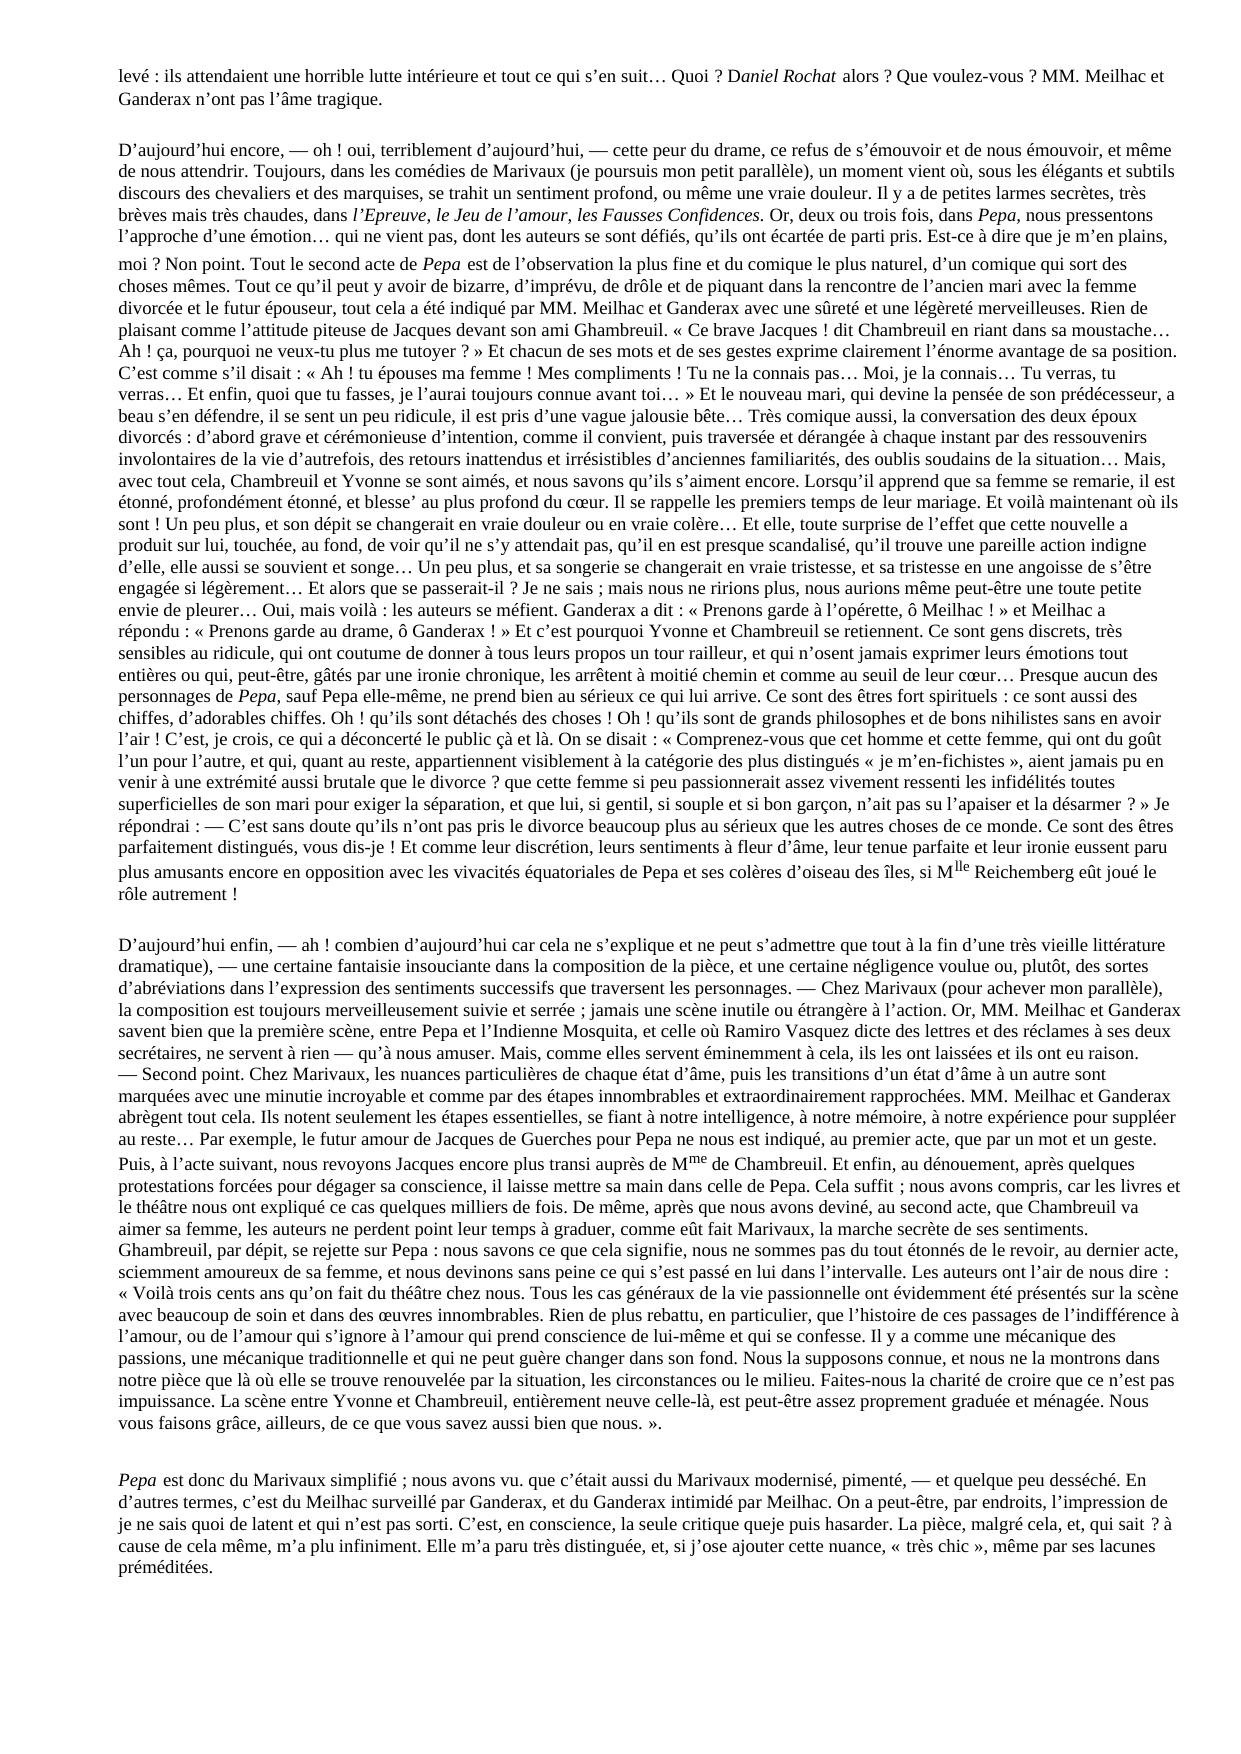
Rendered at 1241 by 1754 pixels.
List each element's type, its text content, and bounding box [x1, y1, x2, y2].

text levé : ils attendaient une horrible lutte intérieure et tout ce qui s’en suit… Quoi ? Daniel Rochat alors ? Que voulez-vous ? MM. Meilhac et Ganderax n’ont pas l’âme tragique. [118, 59, 1181, 109]
text Pepa est donc du Marivaux simplifié ; nous avons vu. que c’était aussi du Marivaux modernisé, pimenté, — et quelque peu desséché. En d’autres termes, c’est du Meilhac surveillé par Ganderax, et du Ganderax intimidé par Meilhac. On a peut-être, par endroits, l’impression de je ne sais quoi de latent et qui n’est pas sorti. C’est, en conscience, la seule critique queje puis hasarder. La pièce, malgré cela, et, qui sait ? à cause de cela même, m’a plu infiniment. Elle m’a paru très distinguée, et, si j’ose ajouter cette nuance, « très chic », même par ses lacunes préméditées. [118, 1463, 1181, 1578]
text D’aujourd’hui encore, — oh ! oui, terriblement d’aujourd’hui, — cette peur du drame, ce refus de s’émouvoir et de nous émouvoir, et même de nous attendrir. Toujours, dans les comédies de Marivaux (je poursuis mon petit parallèle), un moment vient où, sous les élégants et subtils discours des chevaliers et des marquises, se trahit un sentiment profond, ou même une vraie douleur. Il y a de petites larmes secrètes, très brèves mais très chaudes, dans l’Epreuve, le Jeu de l’amour, les Fausses Confidences. Or, deux ou trois fois, dans Pepa, nous pressentons l’approche d’une émotion… qui ne vient pas, dont les auteurs se sont défiés, qu’ils ont écartée de parti pris. Est-ce à dire que je m’en plains, moi ? Non point. Tout le second acte de Pepa est de l’observation la plus fine et du comique le plus naturel, d’un comique qui sort des choses mêmes. Tout ce qu’il peut y avoir de bizarre, d’imprévu, de drôle et de piquant dans la rencontre de l’ancien mari avec la femme divorcée et le futur épouseur, tout cela a été indiqué par MM. Meilhac et Ganderax avec une sûreté et une légèreté merveilleuses. Rien de plaisant comme l’attitude piteuse de Jacques devant son ami Ghambreuil. « Ce brave Jacques ! dit Chambreuil en riant dans sa moustache… Ah ! ça, pourquoi ne veux-tu plus me tutoyer ? » Et chacun de ses mots et de ses gestes exprime clairement l’énorme avantage de sa position. C’est comme s’il disait : « Ah ! tu épouses ma femme ! Mes compliments ! Tu ne la connais pas… Moi, je la connais… Tu verras, tu verras… Et enfin, quoi que tu fasses, je l’aurai toujours connue avant toi… » Et le nouveau mari, qui devine la pensée de son prédécesseur, a beau s’en défendre, il se sent un peu ridicule, il est pris d’une vague jalousie bête… Très comique aussi, la conversation des deux époux divorcés : d’abord grave et cérémonieuse d’intention, comme il convient, puis traversée et dérangée à chaque instant par des ressouvenirs involontaires de la vie d’autrefois, des retours inattendus et irrésistibles d’anciennes familiarités, des oublis soudains de la situation… Mais, avec tout cela, Chambreuil et Yvonne se sont aimés, et nous savons qu’ils s’aiment encore. Lorsqu’il apprend que sa femme se remarie, il est étonné, profondément étonné, et blesse’ au plus profond du cœur. Il se rappelle les premiers temps de leur mariage. Et voilà maintenant où ils sont ! Un peu plus, et son dépit se changerait en vraie douleur ou en vraie colère… Et elle, toute surprise de l’effet que cette nouvelle a produit sur lui, touchée, au fond, de voir qu’il ne s’y attendait pas, qu’il en est presque scandalisé, qu’il trouve une pareille action indigne d’elle, elle aussi se souvient et songe… Un peu plus, et sa songerie se changerait en vraie tristesse, et sa tristesse en une angoisse de s’être engagée si légèrement… Et alors que se passerait-il ? Je ne sais ; mais nous ne ririons plus, nous aurions même peut-être une toute petite envie de pleurer… Oui, mais voilà : les auteurs se méfient. Ganderax a dit : « Prenons garde à l’opérette, ô Meilhac ! » et Meilhac a répondu : « Prenons garde au drame, ô Ganderax ! » Et c’est pourquoi Yvonne et Chambreuil se retiennent. Ce sont gens discrets, très sensibles au ridicule, qui ont coutume de donner à tous leurs propos un tour railleur, et qui n’osent jamais exprimer leurs émotions tout entières ou qui, peut-être, gâtés par une ironie chronique, les arrêtent à moitié chemin et comme au seuil de leur cœur… Presque aucun des personnages de Pepa, sauf Pepa elle-même, ne prend bien au sérieux ce qui lui arrive. Ce sont des êtres fort spirituels : ce sont aussi des chiffes, d’adorables chiffes. Oh ! qu’ils sont détachés des choses ! Oh ! qu’ils sont de grands philosophes et de bons nihilistes sans en avoir l’air ! C’est, je crois, ce qui a déconcerté le public çà et là. On se disait : « Comprenez-vous que cet homme et cette femme, qui ont du goût l’un pour l’autre, et qui, quant au reste, appartiennent visiblement à la catégorie des plus distingués « je m’en-fichistes », aient jamais pu en venir à une extrémité aussi brutale que le divorce ? que cette femme si peu passionnerait assez vivement ressenti les infidélités toutes superficielles de son mari pour exiger la séparation, et que lui, si gentil, si souple et si bon garçon, n’ait pas su l’apaiser et la désarmer ? » Je répondrai : — C’est sans doute qu’ils n’ont pas pris le divorce beaucoup plus au sérieux que les autres choses de ce monde. Ce sont des êtres parfaitement distingués, vous dis-je ! Et comme leur discrétion, leurs sentiments à fleur d’âme, leur tenue parfaite et leur ironie eussent paru plus amusants encore en opposition avec les vivacités équatoriales de Pepa et ses colères d’oiseau des îles, si Mlle Reichemberg eût joué le rôle autrement ! [118, 139, 1181, 904]
text D’aujourd’hui enfin, — ah ! combien d’aujourd’hui car cela ne s’explique et ne peut s’admettre que tout à la fin d’une très vieille littérature dramatique), — une certaine fantaisie insouciante dans la composition de la pièce, et une certaine négligence voulue ou, plutôt, des sortes d’abréviations dans l’expression des sentiments successifs que traversent les personnages. — Chez Marivaux (pour achever mon parallèle), la composition est toujours merveilleusement suivie et serrée ; jamais une scène inutile ou étrangère à l’action. Or, MM. Meilhac et Ganderax savent bien que la première scène, entre Pepa et l’Indienne Mosquita, et celle où Ramiro Vasquez dicte des lettres et des réclames à ses deux secrétaires, ne servent à rien — qu’à nous amuser. Mais, comme elles servent éminemment à cela, ils les ont laissées et ils ont eu raison. — Second point. Chez Marivaux, les nuances particulières de chaque état d’âme, puis les transitions d’un état d’âme à un autre sont marquées avec une minutie incroyable et comme par des étapes innombrables et extraordinairement rapprochées. MM. Meilhac et Ganderax abrègent tout cela. Ils notent seulement les étapes essentielles, se fiant à notre intelligence, à notre mémoire, à notre expérience pour suppléer au reste… Par exemple, le futur amour de Jacques de Guerches pour Pepa ne nous est indiqué, au premier acte, que par un mot et un geste. Puis, à l’acte suivant, nous revoyons Jacques encore plus transi auprès de Mme de Chambreuil. Et enfin, au dénouement, après quelques protestations forcées pour dégager sa conscience, il laisse mettre sa main dans celle de Pepa. Cela suffit ; nous avons compris, car les livres et le théâtre nous ont expliqué ce cas quelques milliers de fois. De même, après que nous avons deviné, au second acte, que Chambreuil va aimer sa femme, les auteurs ne perdent point leur temps à graduer, comme eût fait Marivaux, la marche secrète de ses sentiments. Ghambreuil, par dépit, se rejette sur Pepa : nous savons ce que cela signifie, nous ne sommes pas du tout étonnés de le revoir, au dernier acte, sciemment amoureux de sa femme, et nous devinons sans peine ce qui s’est passé en lui dans l’intervalle. Les auteurs ont l’air de nous dire : « Voilà trois cents ans qu’on fait du théâtre chez nous. Tous les cas généraux de la vie passionnelle ont évidemment été présentés sur la scène avec beaucoup de soin et dans des œuvres innombrables. Rien de plus rebattu, en particulier, que l’histoire de ces passages de l’indifférence à l’amour, ou de l’amour qui s’ignore à l’amour qui prend conscience de lui-même et qui se confesse. Il y a comme une mécanique des passions, une mécanique traditionnelle et qui ne peut guère changer dans son fond. Nous la supposons connue, et nous ne la montrons dans notre pièce que là où elle se trouve renouvelée par la situation, les circonstances ou le milieu. Faites-nous la charité de croire que ce n’est pas impuissance. La scène entre Yvonne et Chambreuil, entièrement neuve celle-là, est peut-être assez proprement graduée et ménagée. Nous vous faisons grâce, ailleurs, de ce que vous savez aussi bien que nous. ». [118, 934, 1181, 1433]
